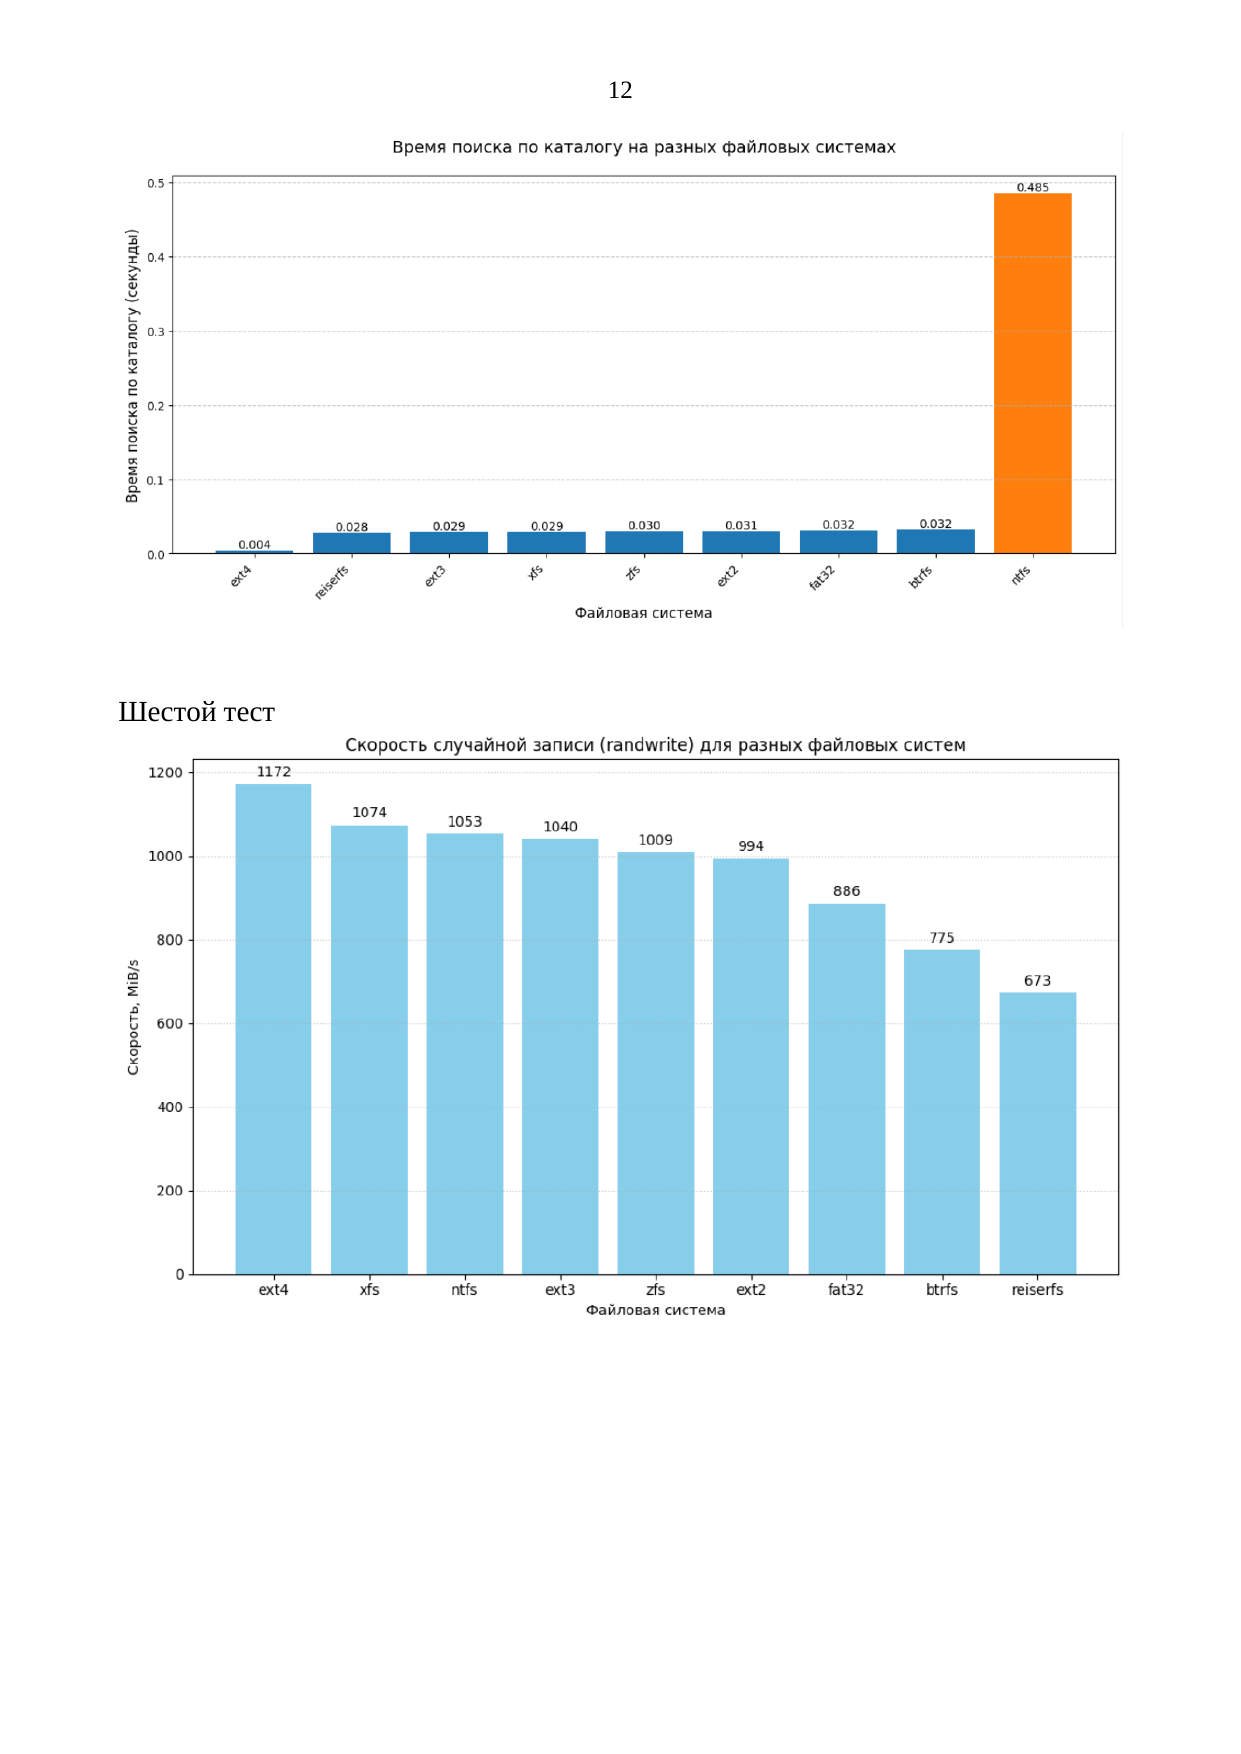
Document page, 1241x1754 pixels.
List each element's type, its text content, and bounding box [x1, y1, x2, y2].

picture [118, 728, 1123, 1326]
text Шестой тест [118, 694, 1122, 728]
picture [118, 132, 1123, 628]
